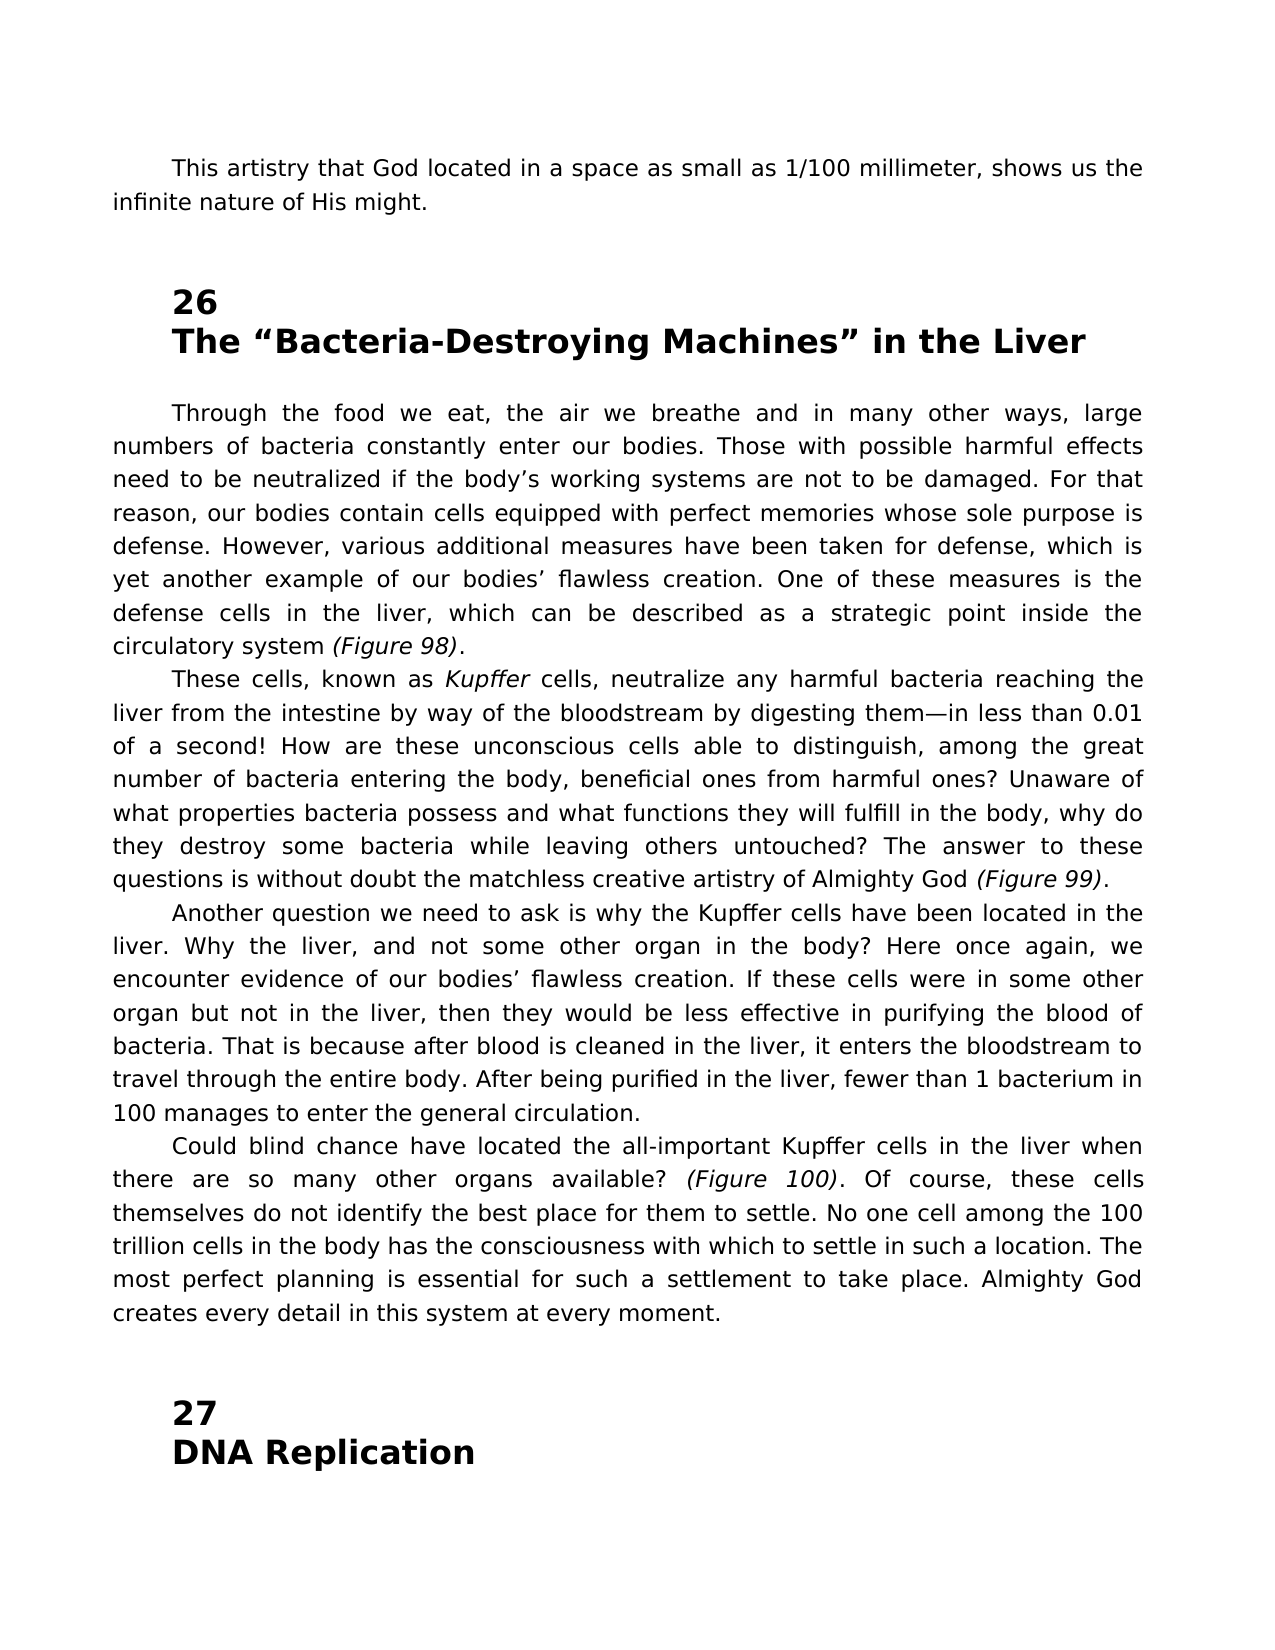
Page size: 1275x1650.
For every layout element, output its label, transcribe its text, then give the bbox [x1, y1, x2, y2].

text Another question we need to ask is why the Kupffer cells have been located in the liver. Why the liver, and not some other organ in the body? Here once again, we encounter evidence of our bodies’ flawless creation. If these cells were in some other organ but not in the liver, then they would be less effective in purifying the blood of bacteria. That is because after blood is cleaned in the liver, it enters the bloodstream to travel through the entire body. After being purified in the liver, fewer than 1 bacterium in 100 manages to enter the general circulation. [112, 894, 1145, 1128]
text This artistry that God located in a space as small as 1/100 millimeter, shows us the infinite nature of His might. [112, 150, 1145, 217]
text 27 [112, 1394, 1145, 1433]
text DNA Replication [112, 1433, 1145, 1472]
text The “Bacteria-Destroying Machines” in the Liver [112, 322, 1145, 361]
text Could blind chance have located the all-important Kupffer cells in the liver when there are so many other organs available? (Figure 100). Of course, these cells themselves do not identify the best place for them to settle. No one cell among the 100 trillion cells in the body has the consciousness with which to settle in such a location. The most perfect planning is essential for such a settlement to take place. Almighty God creates every detail in this system at every moment. [112, 1128, 1145, 1328]
text These cells, known as Kupffer cells, neutralize any harmful bacteria reaching the liver from the intestine by way of the bloodstream by digesting them—in less than 0.01 of a second! How are these unconscious cells able to distinguish, among the great number of bacteria entering the body, beneficial ones from harmful ones? Unaware of what properties bacteria possess and what functions they will fulfill in the body, why do they destroy some bacteria while leaving others untouched? The answer to these questions is without doubt the matchless creative artistry of Almighty God (Figure 99). [112, 661, 1145, 894]
text Through the food we eat, the air we breathe and in many other ways, large numbers of bacteria constantly enter our bodies. Those with possible harmful effects need to be neutralized if the body’s working systems are not to be damaged. For that reason, our bodies contain cells equipped with perfect memories whose sole purpose is defense. However, various additional measures have been taken for defense, which is yet another example of our bodies’ flawless creation. One of these measures is the defense cells in the liver, which can be described as a strategic point inside the circulatory system (Figure 98). [112, 394, 1145, 661]
text 26 [112, 283, 1145, 322]
